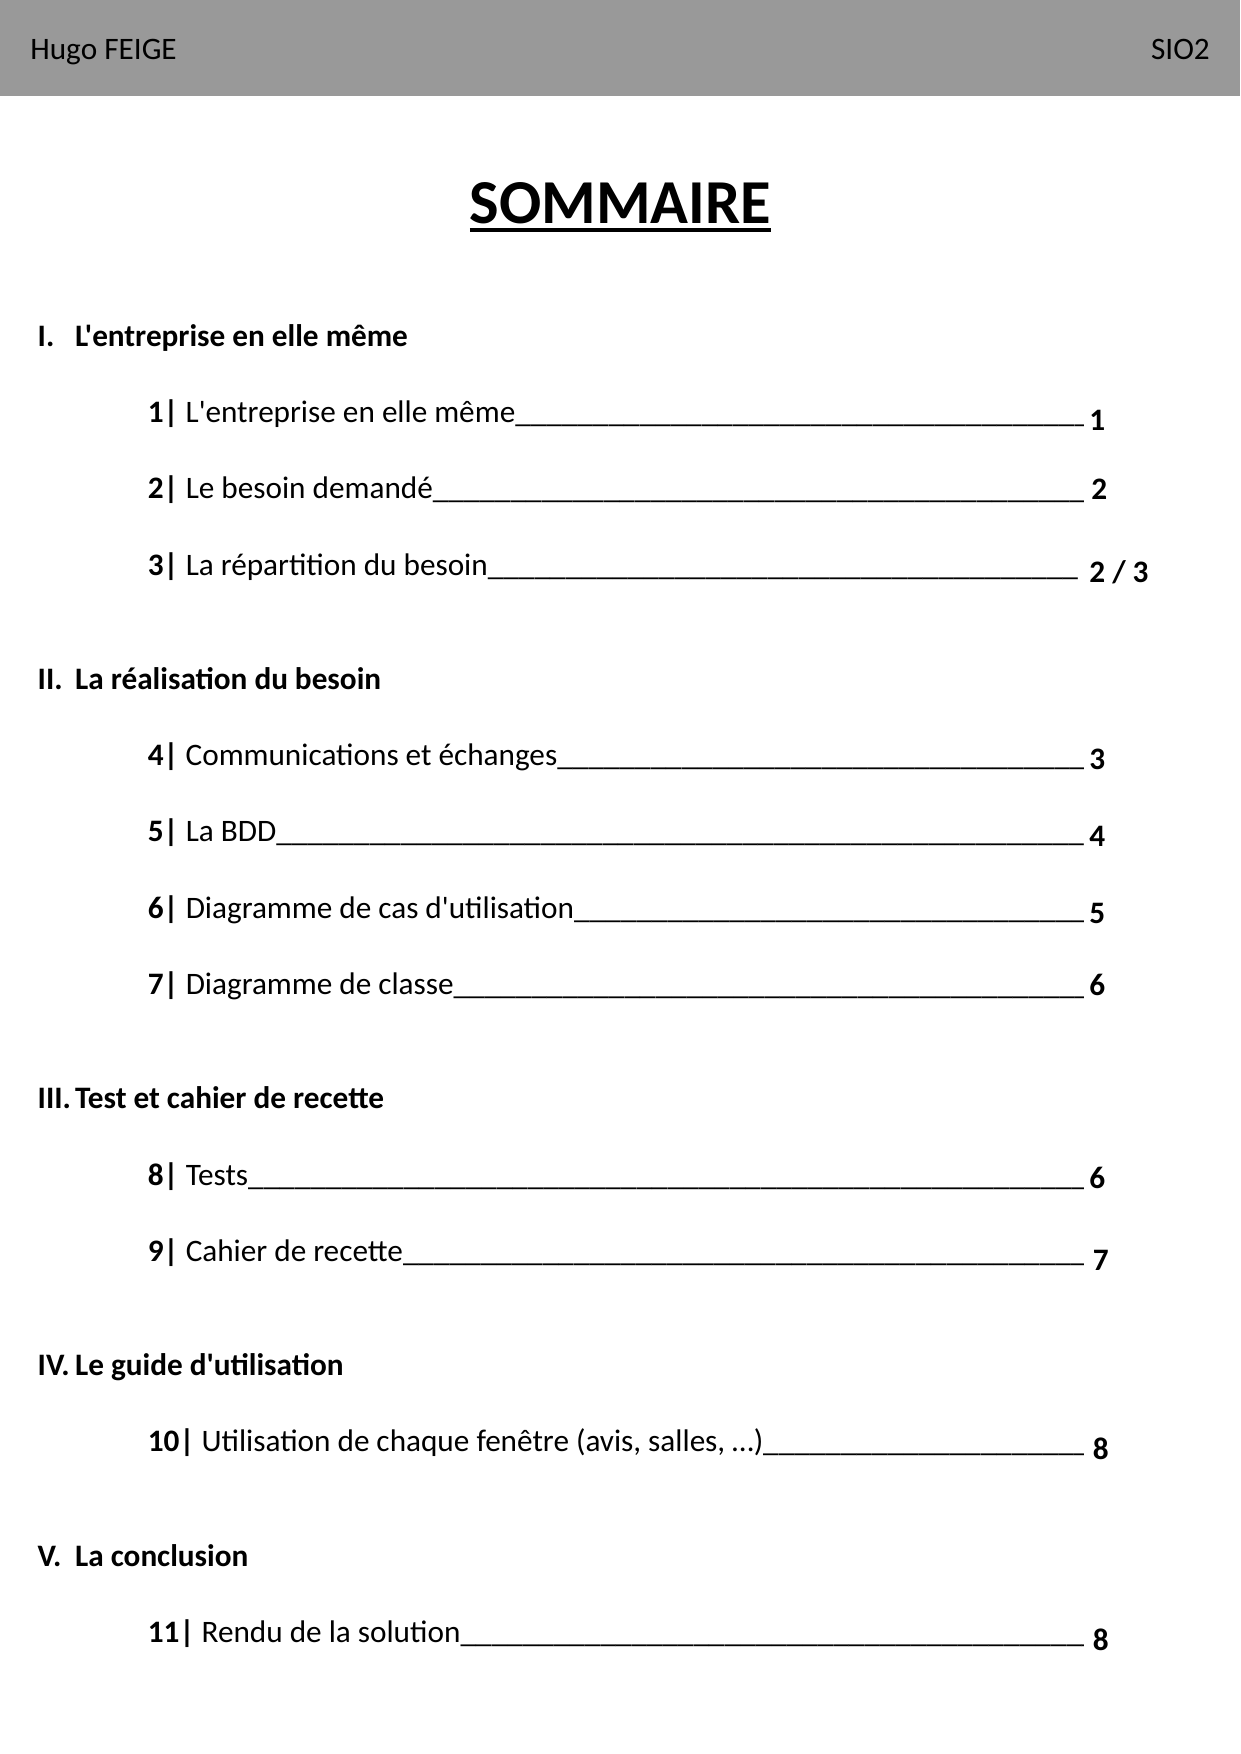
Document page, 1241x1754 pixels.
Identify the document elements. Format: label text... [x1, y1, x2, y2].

list Test et cahier de recette [37, 1078, 1084, 1116]
list La réalisation du besoin [37, 659, 1084, 697]
text 2| Le besoin demandé__________________________________________ [0, 468, 1084, 506]
text 11| Rendu de la solution_________________________________________ [1156, 1612, 1240, 1650]
text [1156, 1154, 1240, 1193]
text [1156, 811, 1240, 849]
text 1| L'entreprise en elle même_____________________________________ [0, 392, 1084, 430]
text 5| La BDD____________________________________________________ [0, 811, 1084, 849]
list [1156, 659, 1240, 697]
list La conclusion [37, 1536, 1084, 1574]
list [1156, 1536, 1240, 1574]
text 11| Rendu de la solution_________________________________________ [0, 1612, 1084, 1650]
text [1156, 888, 1240, 926]
text [1156, 735, 1240, 773]
text 6| Diagramme de cas d'utilisation_________________________________ [0, 888, 1084, 926]
text 4| Communications et échanges__________________________________ [0, 735, 1084, 773]
list [1156, 1078, 1240, 1116]
list [1156, 1345, 1240, 1383]
list L'entreprise en elle même [37, 316, 1240, 354]
picture [1085, 388, 1155, 1689]
text 3| La répartition du besoin______________________________________ [0, 544, 1084, 583]
text 1| L'entreprise en elle même_____________________________________ [1156, 392, 1240, 430]
text 7| Diagramme de classe_________________________________________ [1156, 964, 1240, 1002]
text 10| Utilisation de chaque fenêtre (avis, salles, …)_____________________ [0, 1421, 1084, 1459]
list Le guide d'utilisation [37, 1345, 1084, 1383]
text [1156, 1231, 1240, 1269]
text SOMMAIRE [0, 163, 1240, 239]
text [1156, 544, 1240, 583]
text 8| Tests______________________________________________________ [0, 1154, 1084, 1193]
text [1156, 468, 1240, 506]
text 10| Utilisation de chaque fenêtre (avis, salles, …)_____________________ [1156, 1421, 1240, 1459]
text 9| Cahier de recette____________________________________________ [0, 1231, 1084, 1269]
text 7| Diagramme de classe_________________________________________ [0, 964, 1084, 1002]
